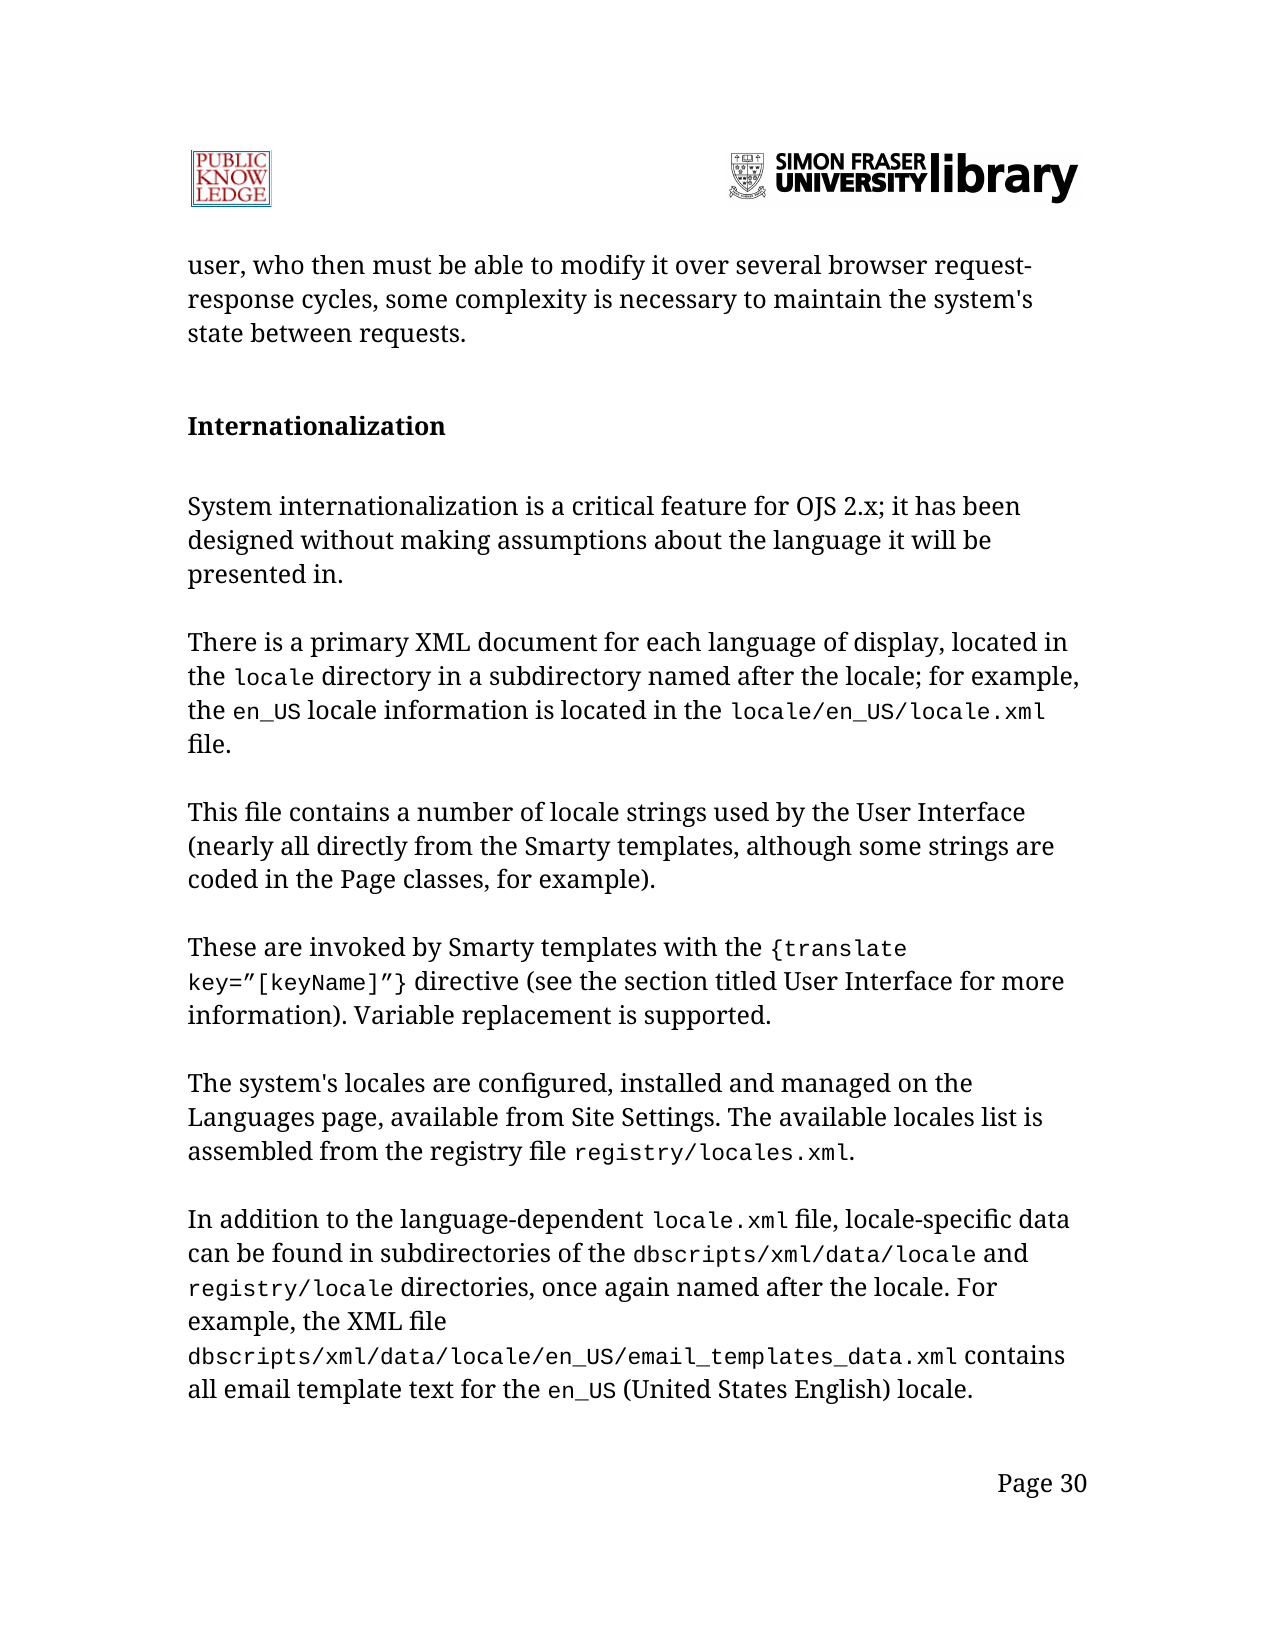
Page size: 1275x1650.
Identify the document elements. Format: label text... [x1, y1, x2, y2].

text There is a primary XML document for each language of display, located in the locale directory in a subdirectory named after the locale; for example, the en_US locale information is located in the locale/en_US/locale.xml file. [187, 624, 1087, 760]
text user, who then must be able to modify it over several browser request-response cycles, some complexity is necessary to maintain the system's state between requests. [187, 247, 1087, 349]
text This file contains a number of locale strings used by the User Interface (nearly all directly from the Smarty templates, although some strings are coded in the Page classes, for example). [187, 794, 1087, 896]
picture [193, 150, 272, 205]
text In addition to the language-dependent locale.xml file, locale-specific data can be found in subdirectories of the dbscripts/xml/data/locale and registry/locale directories, once again named after the locale. For example, the XML file dbscripts/xml/data/locale/en_US/email_templates_data.xml contains all email template text for the en_US (United States English) locale. [187, 1202, 1087, 1406]
subtitle Internationalization [187, 408, 1087, 442]
text These are invoked by Smarty templates with the {translate key=”[keyName]”} directive (see the section titled User Interface for more information). Variable replacement is supported. [187, 930, 1087, 1032]
picture [723, 150, 1083, 207]
text System internationalization is a critical feature for OJS 2.x; it has been designed without making assumptions about the language it will be presented in. [187, 489, 1087, 591]
text The system's locales are configured, installed and managed on the Languages page, available from Site Settings. The available locales list is assembled from the registry file registry/locales.xml. [187, 1066, 1087, 1168]
